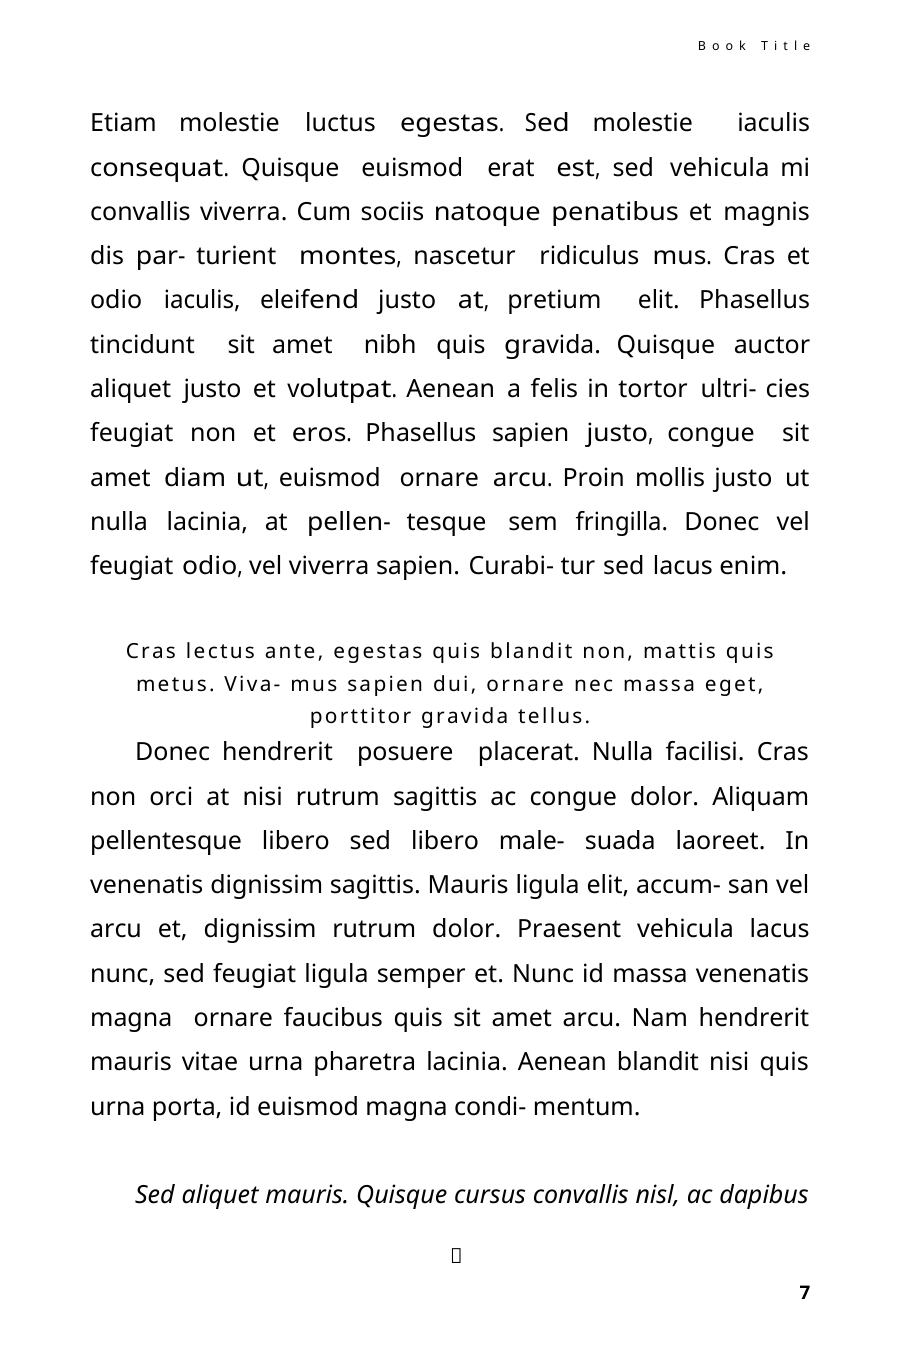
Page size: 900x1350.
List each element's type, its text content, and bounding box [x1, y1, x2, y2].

text Donec hendrerit posuere placerat. Nulla facilisi. Cras non orci at nisi rutrum sagittis ac congue dolor. Aliquam pellentesque libero sed libero male- suada laoreet. In venenatis dignissim sagittis. Mauris ligula elit, accum- san vel arcu et, dignissim rutrum dolor. Praesent vehicula lacus nunc, sed feugiat ligula semper et. Nunc id massa venenatis magna ornare faucibus quis sit amet arcu. Nam hendrerit mauris vitae urna pharetra lacinia. Aenean blandit nisi quis urna porta, id euismod magna condi- mentum. [90, 734, 810, 1122]
text Etiam molestie luctus egestas. Sed molestie iaculis consequat. Quisque euismod erat est, sed vehicula mi convallis viverra. Cum sociis natoque penatibus et magnis dis par- turient montes, nascetur ridiculus mus. Cras et odio iaculis, eleifend justo at, pretium elit. Phasellus tincidunt sit amet nibh quis gravida. Quisque auctor aliquet justo et volutpat. Aenean a felis in tortor ultri- cies feugiat non et eros. Phasellus sapien justo, congue sit amet diam ut, euismod ornare arcu. Proin mollis justo ut nulla lacinia, at pellen- tesque sem fringilla. Donec vel feugiat odio, vel viverra sapien. Curabi- tur sed lacus enim. [90, 105, 810, 582]
text Cras lectus ante, egestas quis blandit non, mattis quis metus. Viva- mus sapien dui, ornare nec massa eget, porttitor gravida tellus. [90, 636, 810, 730]
text Sed aliquet mauris. Quisque cursus convallis nisl, ac dapibus [135, 1177, 810, 1211]
